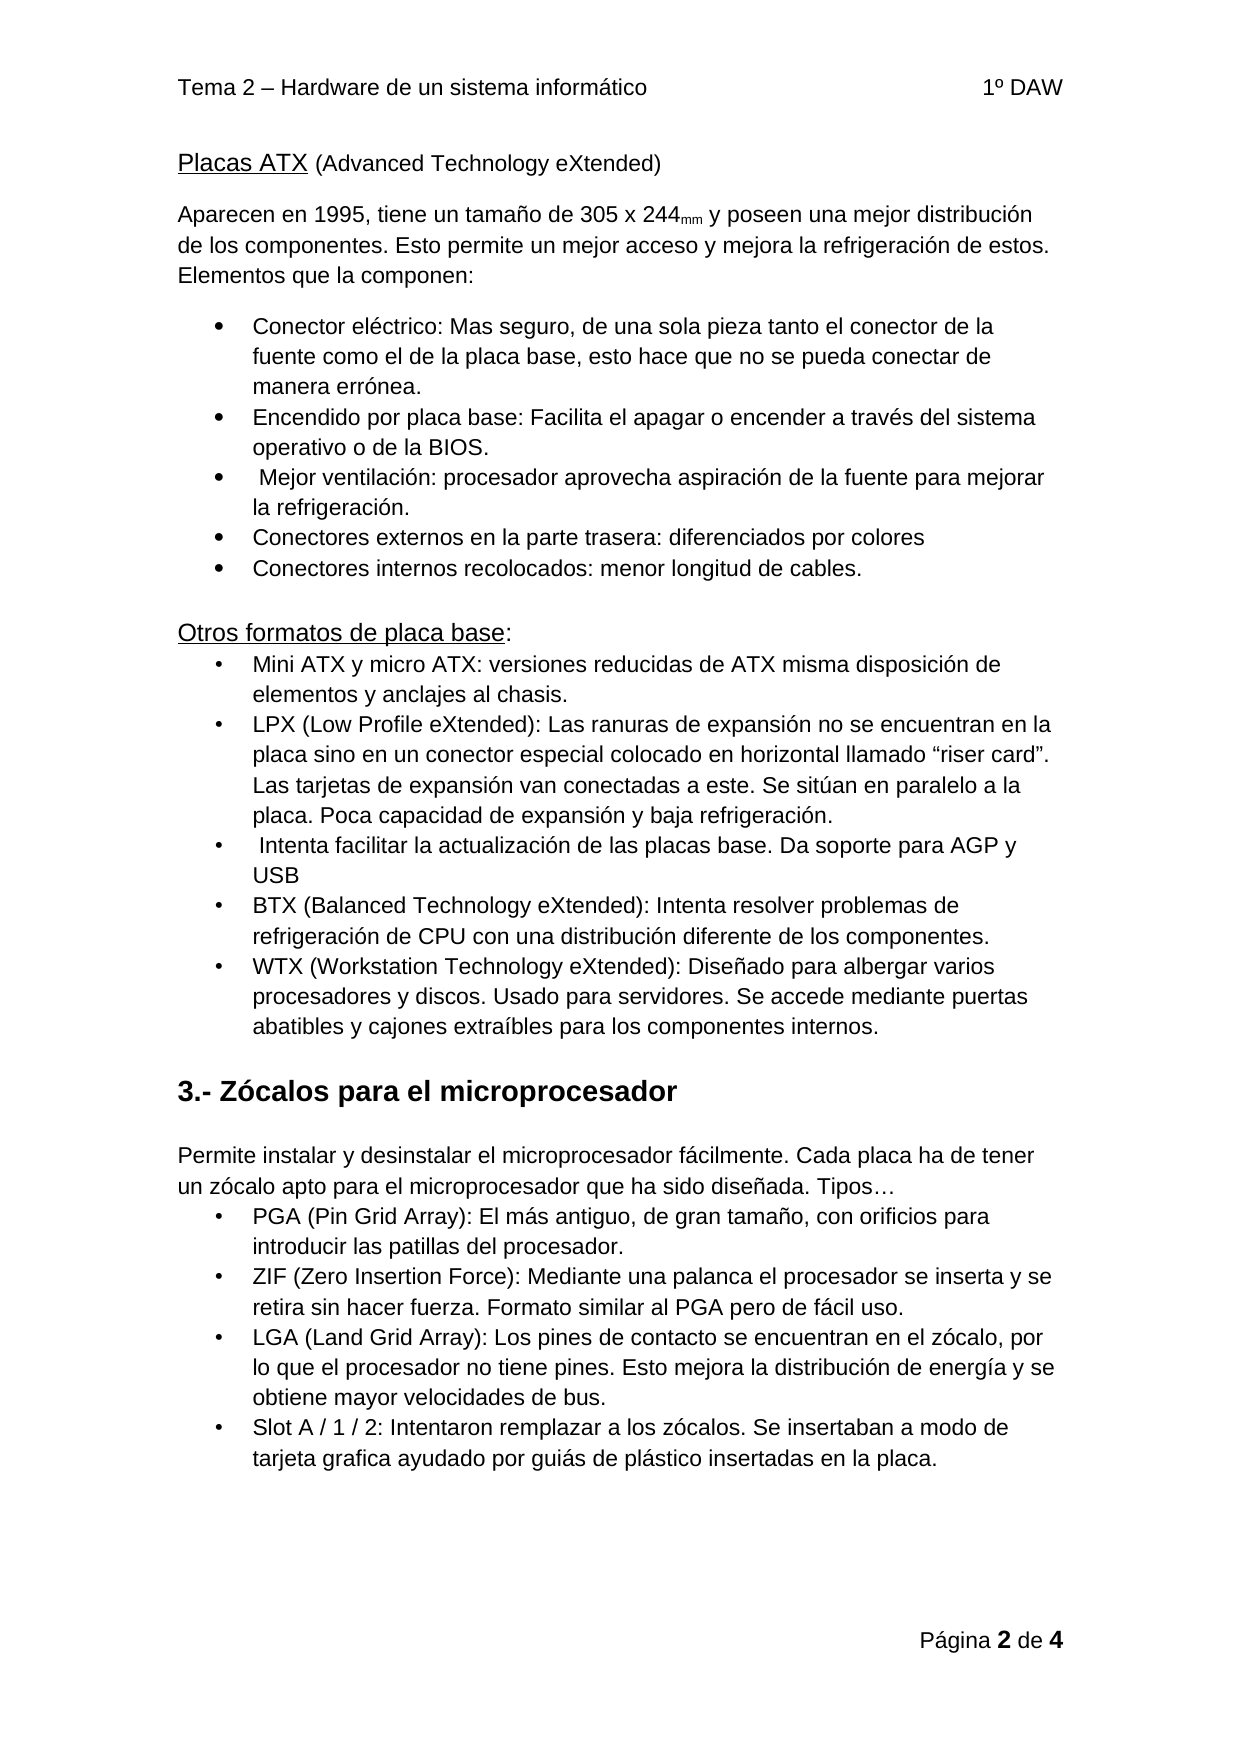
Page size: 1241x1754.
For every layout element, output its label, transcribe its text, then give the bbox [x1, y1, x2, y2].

text Placas ATX (Advanced Technology eXtended) [177, 148, 1063, 176]
list WTX (Workstation Technology eXtended): Diseñado para albergar varios procesadores y discos. Usado para servidores. Se accede mediante puertas abatibles y cajones extraíbles para los componentes internos. [215, 953, 1063, 1040]
list Mini ATX y micro ATX: versiones reducidas de ATX misma disposición de elementos y anclajes al chasis. [215, 651, 1063, 707]
list Encendido por placa base: Facilita el apagar o encender a través del sistema operativo o de la BIOS. [215, 403, 1063, 460]
list LGA (Land Grid Array): Los pines de contacto se encuentran en el zócalo, por lo que el procesador no tiene pines. Esto mejora la distribución de energía y se obtiene mayor velocidades de bus. [215, 1324, 1063, 1411]
list Slot A / 1 / 2: Intentaron remplazar a los zócalos. Se insertaban a modo de tarjeta grafica ayudado por guiás de plástico insertadas en la placa. [215, 1414, 1063, 1471]
list LPX (Low Profile eXtended): Las ranuras de expansión no se encuentran en la placa sino en un conector especial colocado en horizontal llamado “riser card”. Las tarjetas de expansión van conectadas a este. Se sitúan en paralelo a la placa. Poca capacidad de expansión y baja refrigeración. [215, 711, 1063, 828]
list Conector eléctrico: Mas seguro, de una sola pieza tanto el conector de la fuente como el de la placa base, esto hace que no se pueda conectar de manera errónea. [215, 313, 1063, 400]
list ZIF (Zero Insertion Force): Mediante una palanca el procesador se inserta y se retira sin hacer fuerza. Formato similar al PGA pero de fácil uso. [215, 1263, 1063, 1320]
list Otros formatos de placa base: [177, 618, 1063, 647]
list 3.- Zócalos para el microprocesador [177, 1074, 1063, 1107]
list Mejor ventilación: procesador aprovecha aspiración de la fuente para mejorar la refrigeración. [215, 464, 1063, 521]
list BTX (Balanced Technology eXtended): Intenta resolver problemas de refrigeración de CPU con una distribución diferente de los componentes. [215, 892, 1063, 949]
list Conectores externos en la parte trasera: diferenciados por colores [215, 524, 1063, 551]
list Conectores internos recolocados: menor longitud de cables. [215, 554, 1063, 581]
list Permite instalar y desinstalar el microprocesador fácilmente. Cada placa ha de tener un zócalo apto para el microprocesador que ha sido diseñada. Tipos… [177, 1142, 1063, 1199]
list PGA (Pin Grid Array): El más antiguo, de gran tamaño, con orificios para introducir las patillas del procesador. [215, 1203, 1063, 1259]
list Intenta facilitar la actualización de las placas base. Da soporte para AGP y USB [215, 832, 1063, 889]
text Aparecen en 1995, tiene un tamaño de 305 x 244mm y poseen una mejor distribución de los componentes. Esto permite un mejor acceso y mejora la refrigeración de estos. Elementos que la componen: [177, 201, 1063, 288]
